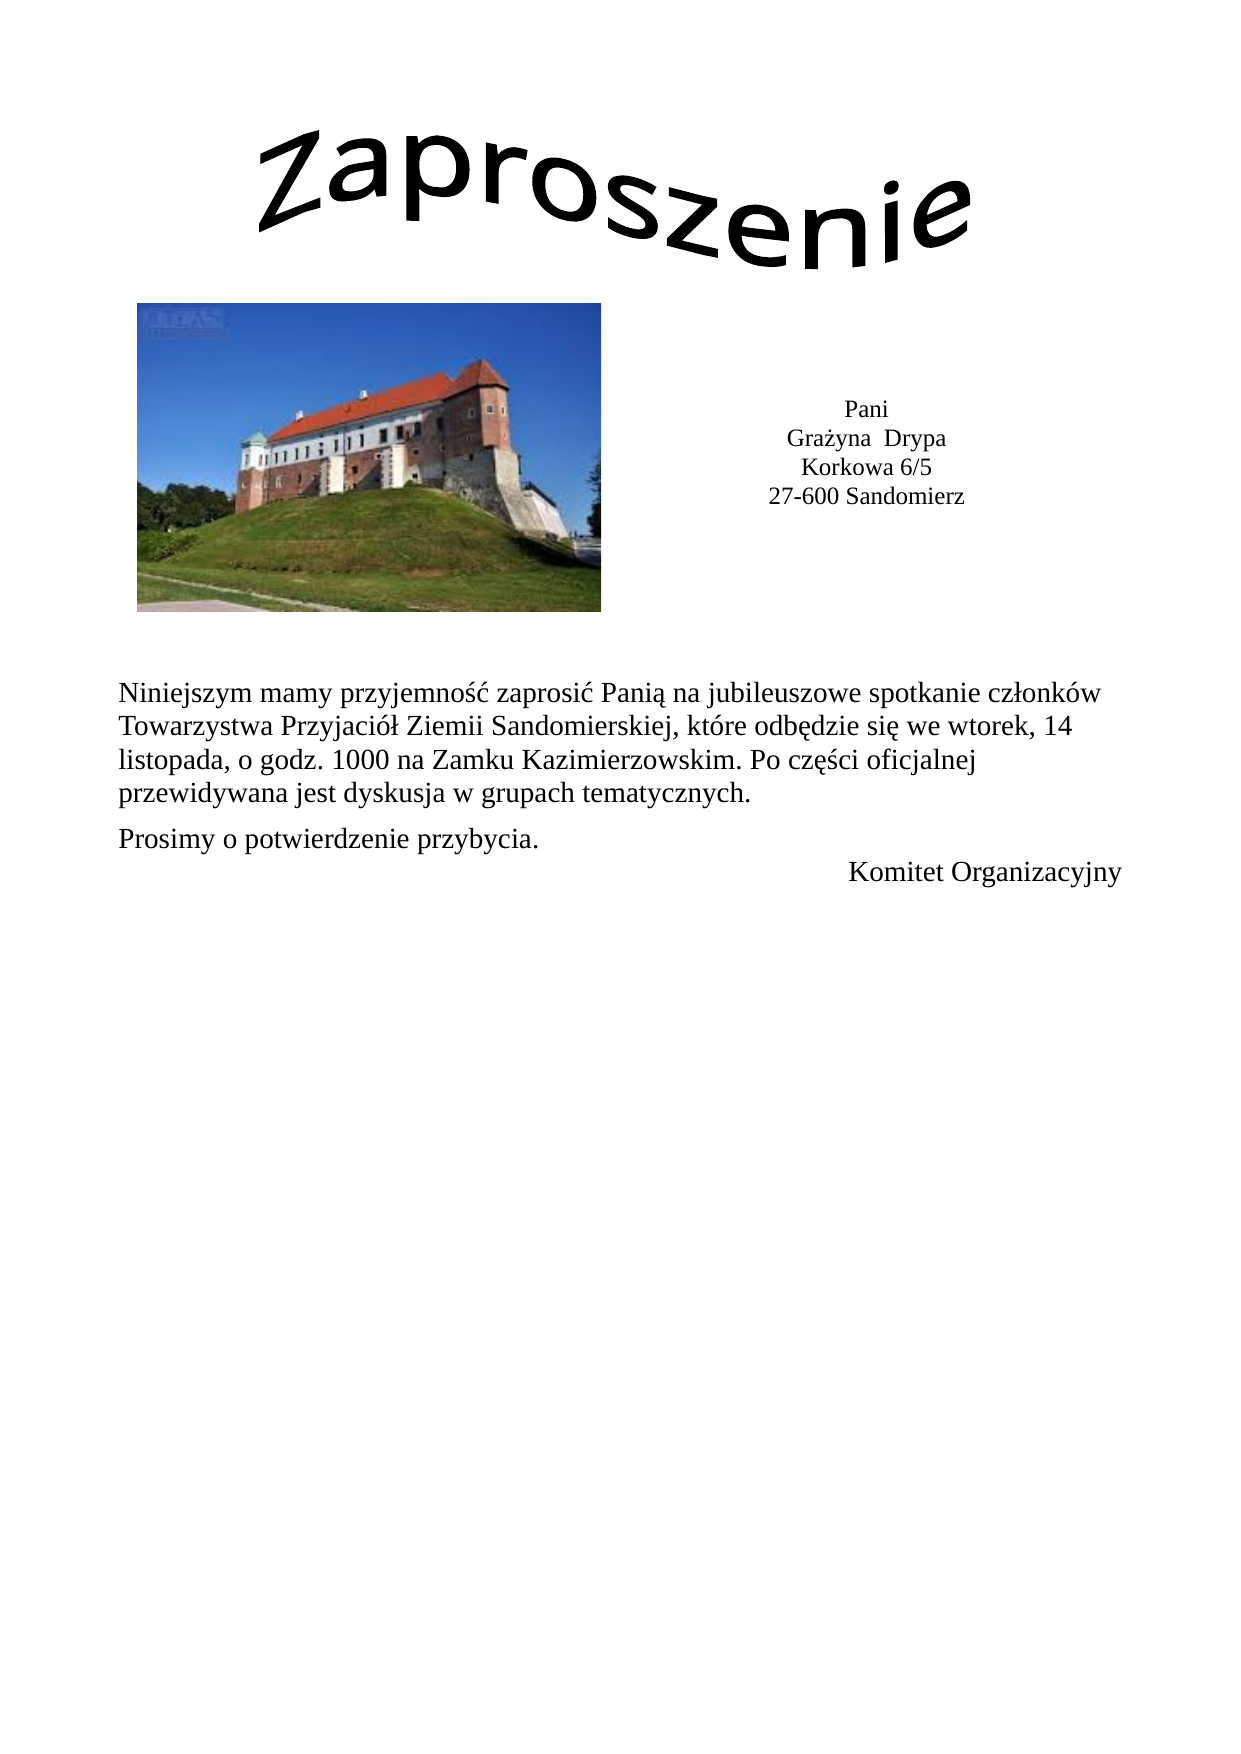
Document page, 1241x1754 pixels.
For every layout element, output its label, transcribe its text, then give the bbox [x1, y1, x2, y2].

text Grażyna Drypa [645, 423, 1087, 452]
text Prosimy o potwierdzenie przybycia. [118, 821, 1122, 854]
text Niniejszym mamy przyjemność zaprosić Panią na jubileuszowe spotkanie członków Towarzystwa Przyjaciół Ziemii Sandomierskiej, które odbędzie się we wtorek, 14 listopada, o godz. 1000 na Zamku Kazimierzowskim. Po części oficjalnej przewidywana jest dyskusja w grupach tematycznych. [118, 675, 1122, 809]
table_header [119, 299, 620, 646]
picture [137, 303, 602, 612]
table_header [621, 299, 1122, 646]
text Korkowa 6/5 [645, 452, 1087, 481]
text Pani [645, 394, 1087, 423]
text Komitet Organizacyjny [118, 854, 1122, 888]
text 27-600 Sandomierz [645, 481, 1087, 509]
